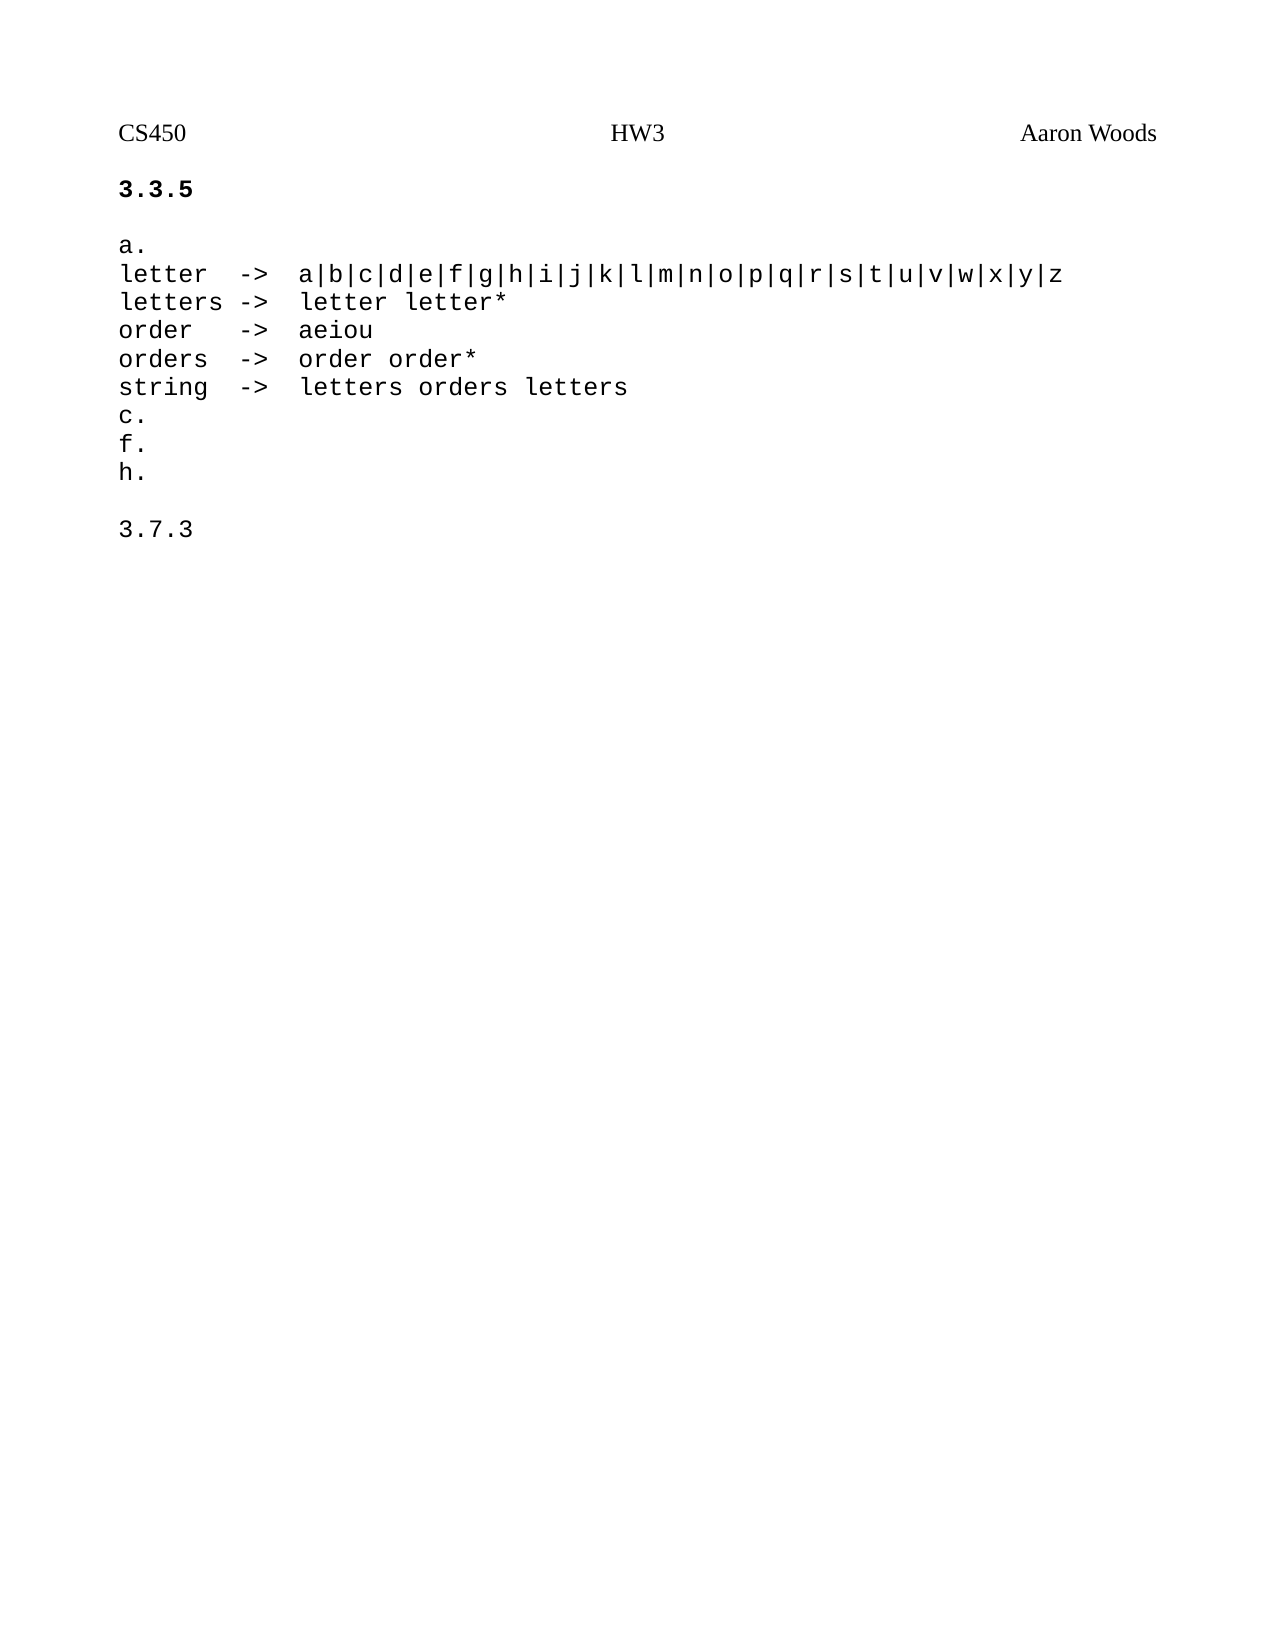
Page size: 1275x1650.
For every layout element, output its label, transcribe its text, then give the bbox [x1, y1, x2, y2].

text letters -> letter letter* [118, 290, 1157, 318]
text a. [118, 205, 1157, 261]
text order -> aeiou [118, 318, 1157, 346]
text letter -> a|b|c|d|e|f|g|h|i|j|k|l|m|n|o|p|q|r|s|t|u|v|w|x|y|z [118, 261, 1157, 290]
text string -> letters orders letters [118, 375, 1157, 403]
text orders -> order order* [118, 346, 1157, 375]
text 3.3.5 [118, 176, 1157, 205]
text f. [118, 431, 1157, 460]
text h. [118, 460, 1157, 488]
text 3.7.3 [118, 516, 1157, 545]
text c. [118, 403, 1157, 431]
